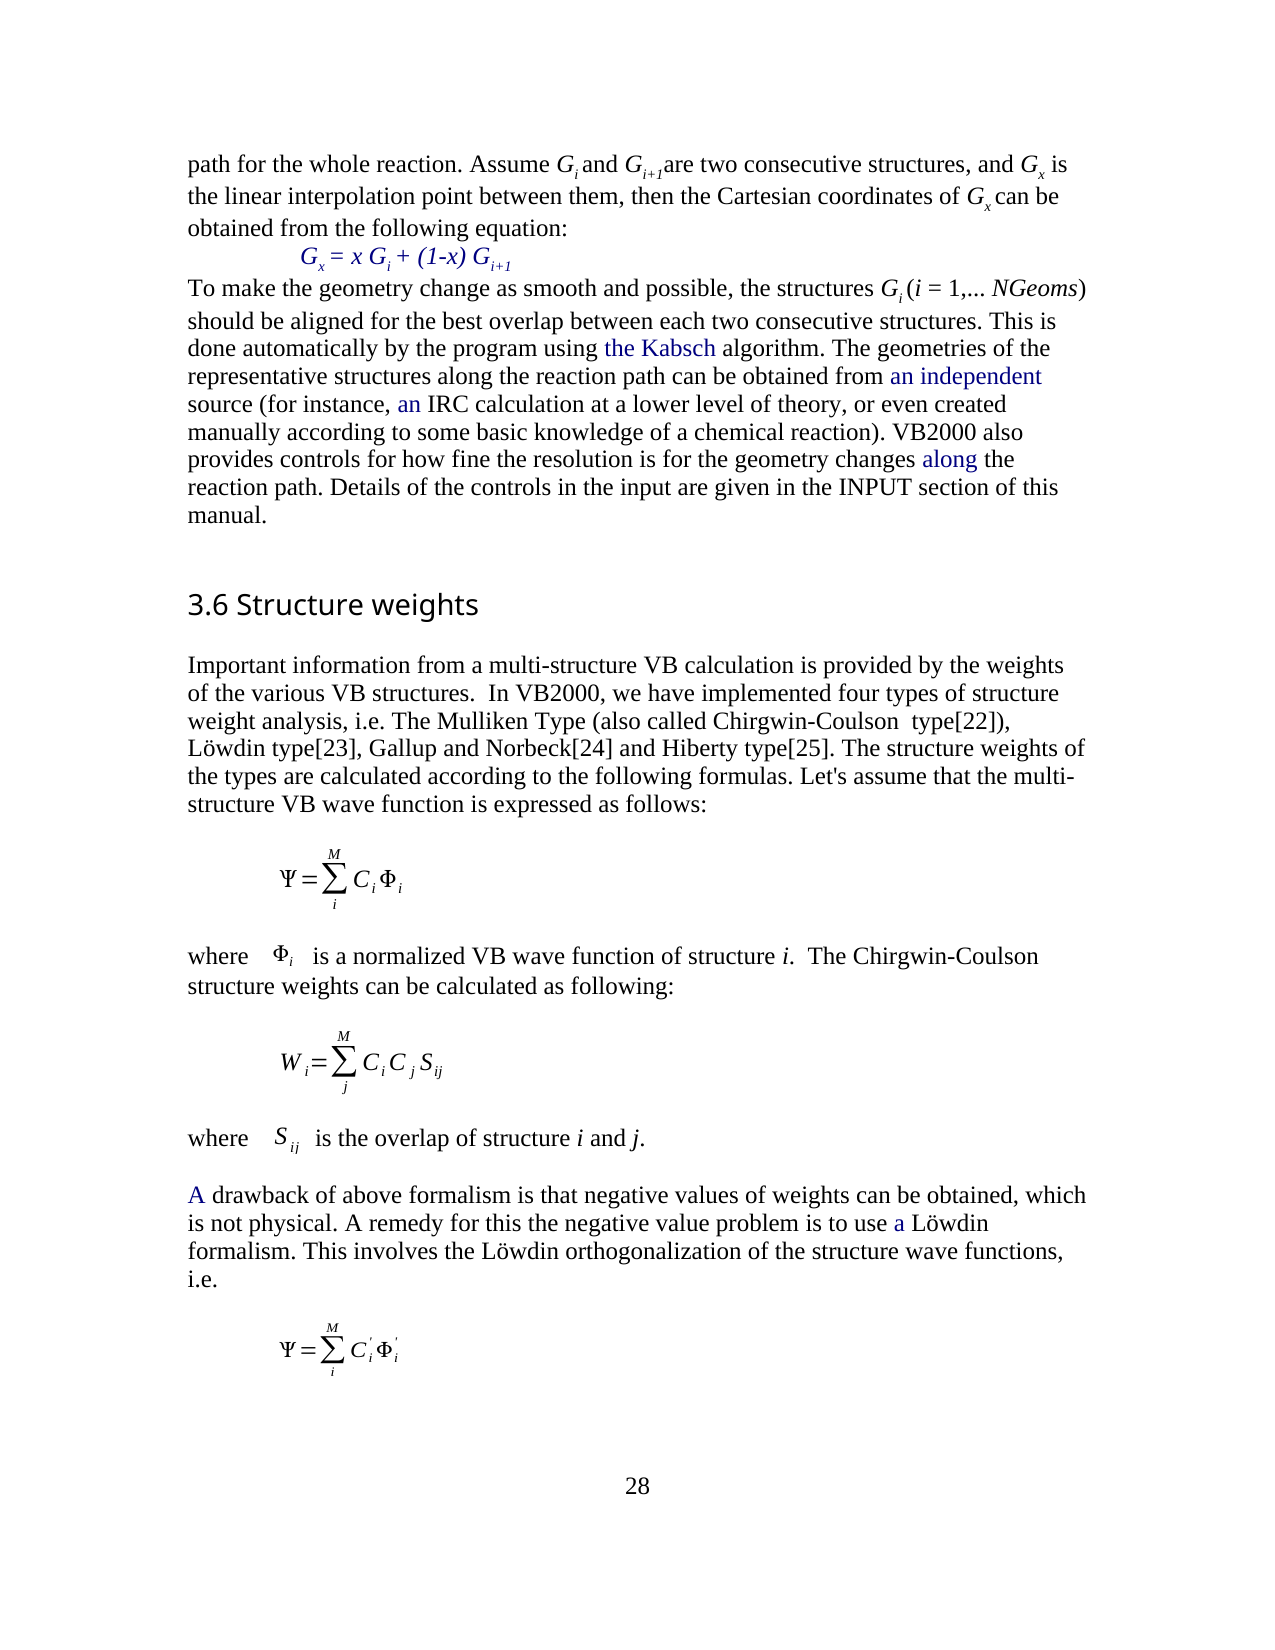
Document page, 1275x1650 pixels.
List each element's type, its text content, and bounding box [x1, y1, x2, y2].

text Gx = x Gi + (1-x) Gi+1 [300, 242, 1087, 274]
text 3.6 Structure weights [187, 584, 1087, 624]
text A drawback of above formalism is that negative values of weights can be obtained, which is not physical. A remedy for this the negative value problem is to use a Löwdin formalism. This involves the Löwdin orthogonalization of the structure wave functions, i.e. [187, 1182, 1087, 1292]
text where is the overlap of structure i and j. [187, 1123, 1087, 1154]
text To make the geometry change as smooth and possible, the structures Gi (i = 1,... NGeoms) should be aligned for the best overlap between each two consecutive structures. This is done automatically by the program using the Kabsch algorithm. The geometries of the representative structures along the reaction path can be obtained from an independent source (for instance, an IRC calculation at a lower level of theory, or even created manually according to some basic knowledge of a chemical reaction). VB2000 also provides controls for how fine the resolution is for the geometry changes along the reaction path. Details of the controls in the input are given in the INPUT section of this manual. [187, 274, 1087, 528]
text path for the whole reaction. Assume Gi and Gi+1are two consecutive structures, and Gx is the linear interpolation point between them, then the Cartesian coordinates of Gx can be obtained from the following equation: [187, 150, 1087, 242]
text where is a normalized VB wave function of structure i. The Chirgwin-Coulson structure weights can be calculated as following: [187, 940, 1087, 1000]
text Important information from a multi-structure VB calculation is provided by the weights of the various VB structures. In VB2000, we have implemented four types of structure weight analysis, i.e. The Mulliken Type (also called Chirgwin-Coulson type[22]), Löwdin type[23], Gallup and Norbeck[24] and Hiberty type[25]. The structure weights of the types are calculated according to the following formulas. Let's assume that the multi-structure VB wave function is expressed as follows: [187, 651, 1087, 818]
